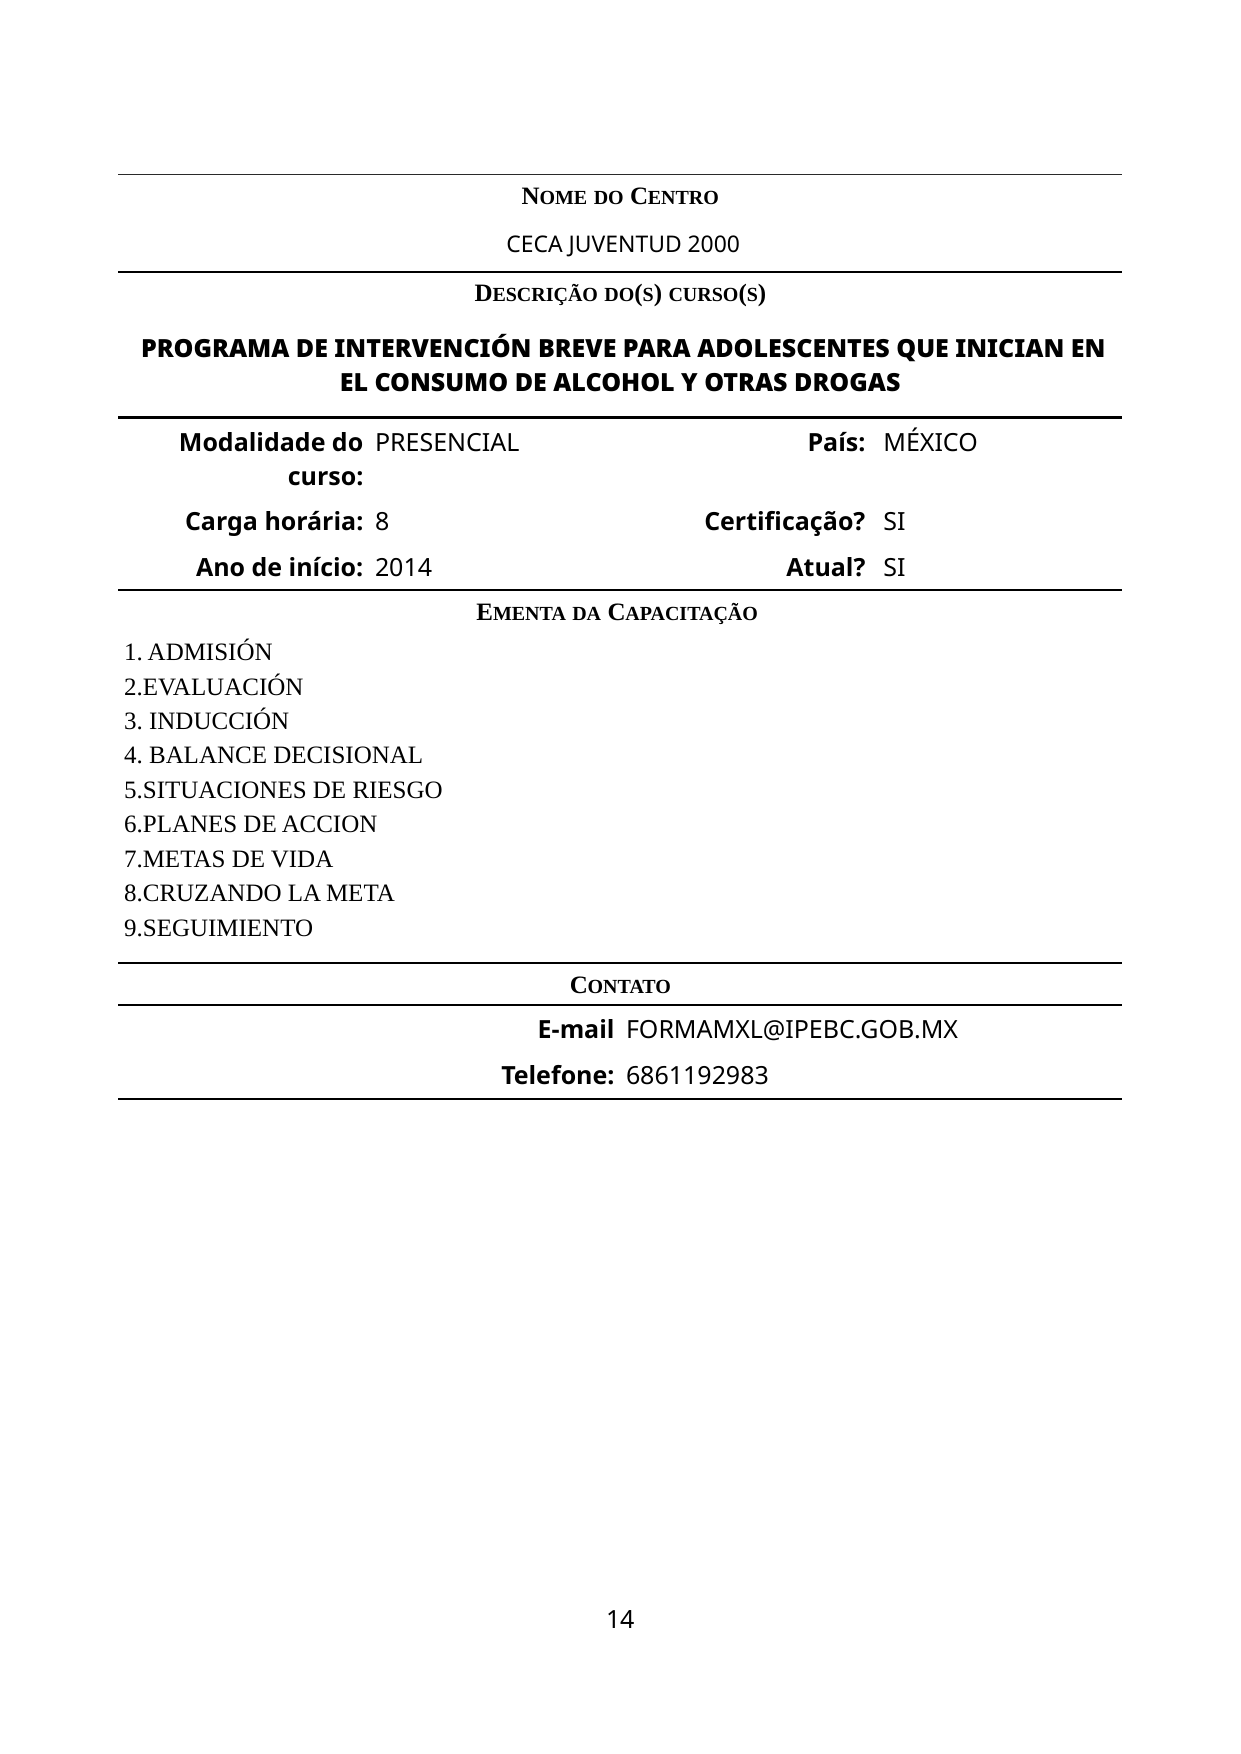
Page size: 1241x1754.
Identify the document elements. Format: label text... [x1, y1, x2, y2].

table_cell CECA JUVENTUD 2000 [118, 216, 1122, 271]
table_cell 6861192983 [620, 1052, 1122, 1097]
table_cell SI [871, 544, 1122, 589]
table_header Nome do Centro [118, 176, 1122, 216]
table_cell Certificação? [620, 498, 871, 544]
table_cell SI [871, 498, 1122, 544]
table_cell Atual? [620, 544, 871, 589]
table_cell 8 [369, 498, 620, 544]
table_cell País: [620, 419, 871, 498]
table_cell Modalidade do curso: [118, 419, 369, 498]
table_cell Descrição do(s) curso(s) [118, 273, 1122, 313]
table_cell Carga horária: [118, 498, 369, 544]
table_cell 2014 [369, 544, 620, 589]
table_cell FORMAMXL@IPEBC.GOB.MX [620, 1006, 1122, 1052]
table_cell E-mail [118, 1006, 620, 1052]
table_cell Telefone: [118, 1052, 620, 1097]
table_cell PROGRAMA DE INTERVENCIÓN BREVE PARA ADOLESCENTES QUE INICIAN EN EL CONSUMO DE ALCOHOL Y OTRAS DROGAS [118, 313, 1122, 416]
table_cell Ano de início: [118, 544, 369, 589]
table_cell MÉXICO [871, 419, 1122, 498]
table_cell 1. ADMISIÓN 2.EVALUACIÓN 3. INDUCCIÓN 4. BALANCE DECISIONAL 5.SITUACIONES DE RIESGO 6.PLANES DE ACCION 7.METAS DE VIDA 8.CRUZANDO LA META 9.SEGUIMIENTO [118, 631, 1122, 962]
table_cell PRESENCIAL [369, 419, 620, 498]
table_cell Ementa da Capacitação [118, 591, 1122, 631]
table_cell Contato [118, 964, 1122, 1004]
